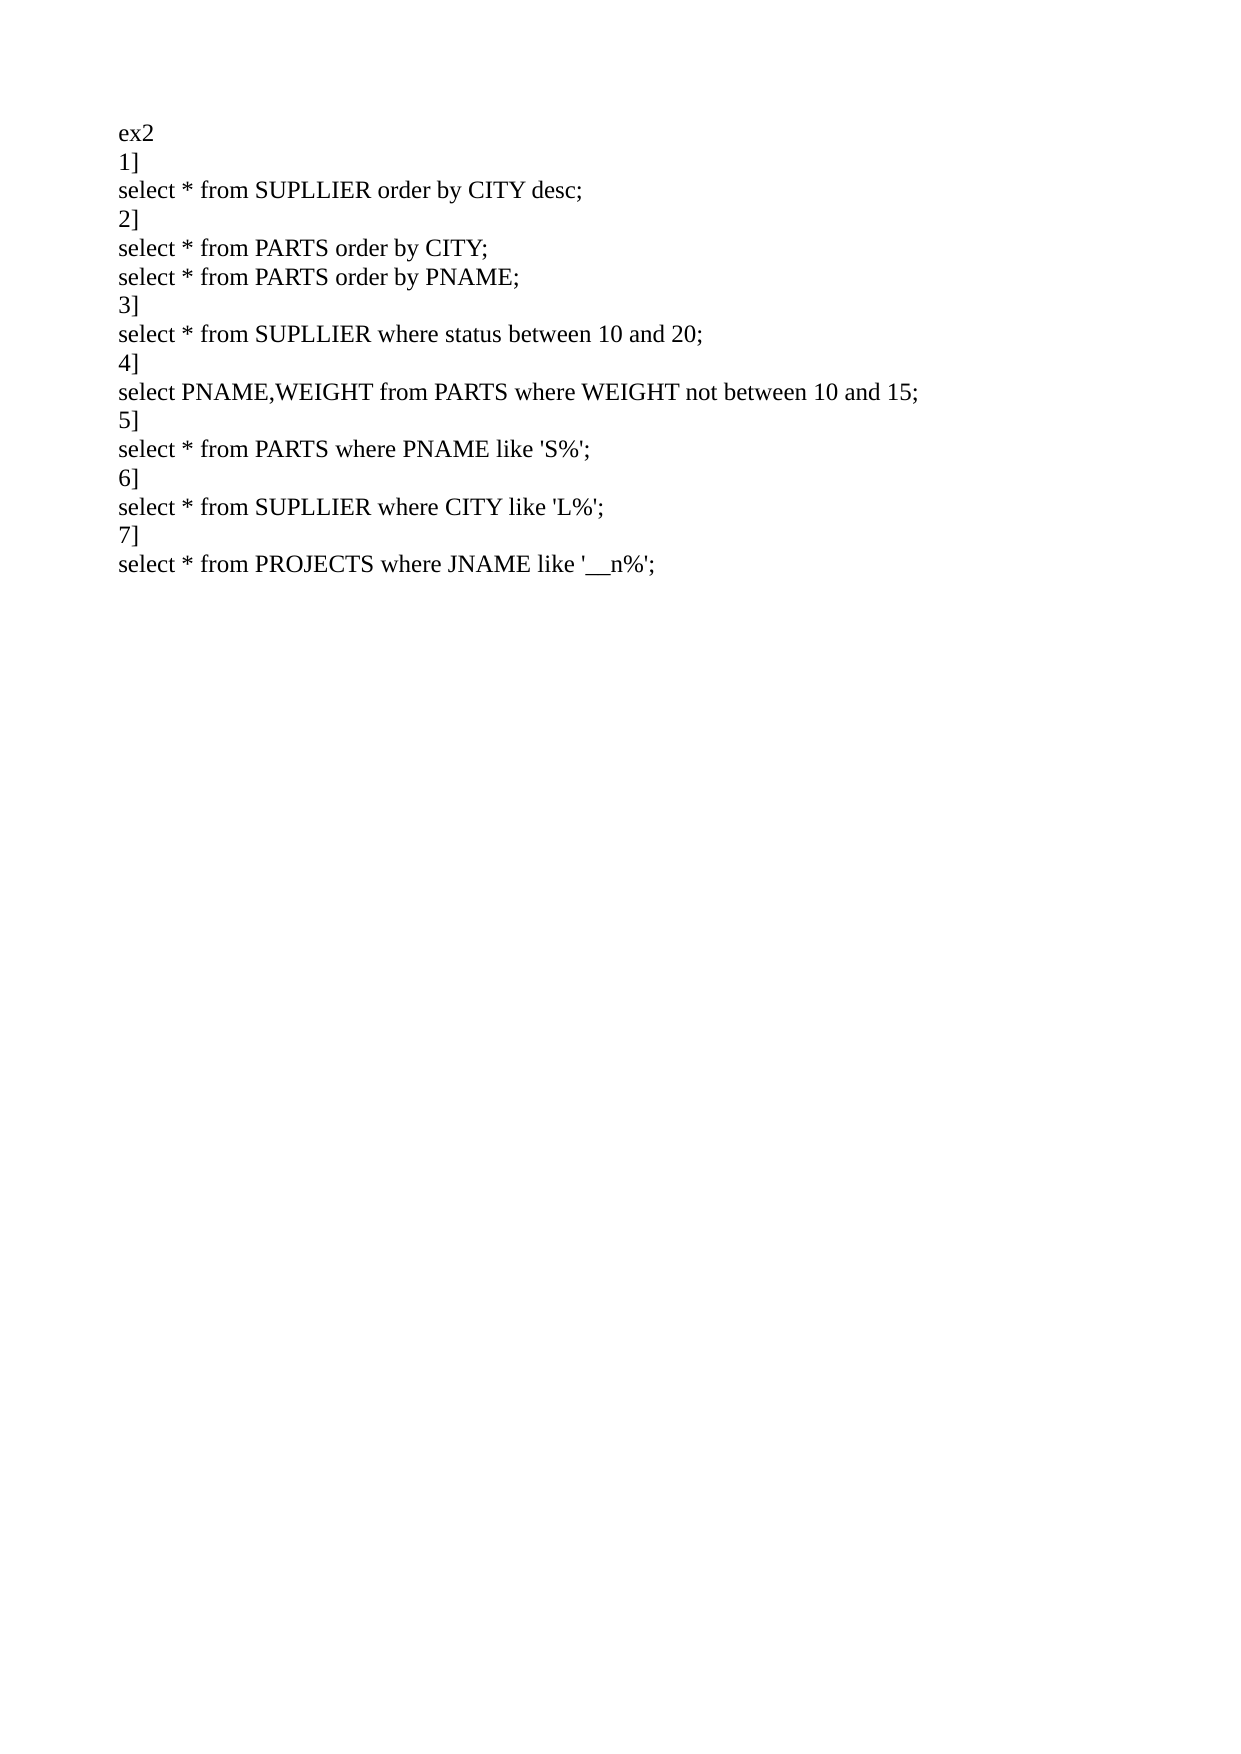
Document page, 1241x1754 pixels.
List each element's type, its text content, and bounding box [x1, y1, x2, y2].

text select * from SUPLLIER where status between 10 and 20; [118, 319, 1122, 348]
text 7] [118, 521, 1122, 549]
text 3] [118, 291, 1122, 319]
text select * from PARTS order by PNAME; [118, 262, 1122, 291]
text select * from SUPLLIER where CITY like 'L%'; [118, 492, 1122, 521]
text select * from PROJECTS where JNAME like '__n%'; [118, 549, 1122, 578]
text ex2 [118, 118, 1122, 147]
text select * from PARTS where PNAME like 'S%'; [118, 434, 1122, 463]
text 5] [118, 406, 1122, 434]
text select * from SUPLLIER order by CITY desc; [118, 176, 1122, 204]
text 2] [118, 204, 1122, 233]
text select PNAME,WEIGHT from PARTS where WEIGHT not between 10 and 15; [118, 377, 1122, 406]
text 4] [118, 348, 1122, 377]
text 1] [118, 147, 1122, 176]
text select * from PARTS order by CITY; [118, 233, 1122, 262]
text 6] [118, 463, 1122, 492]
